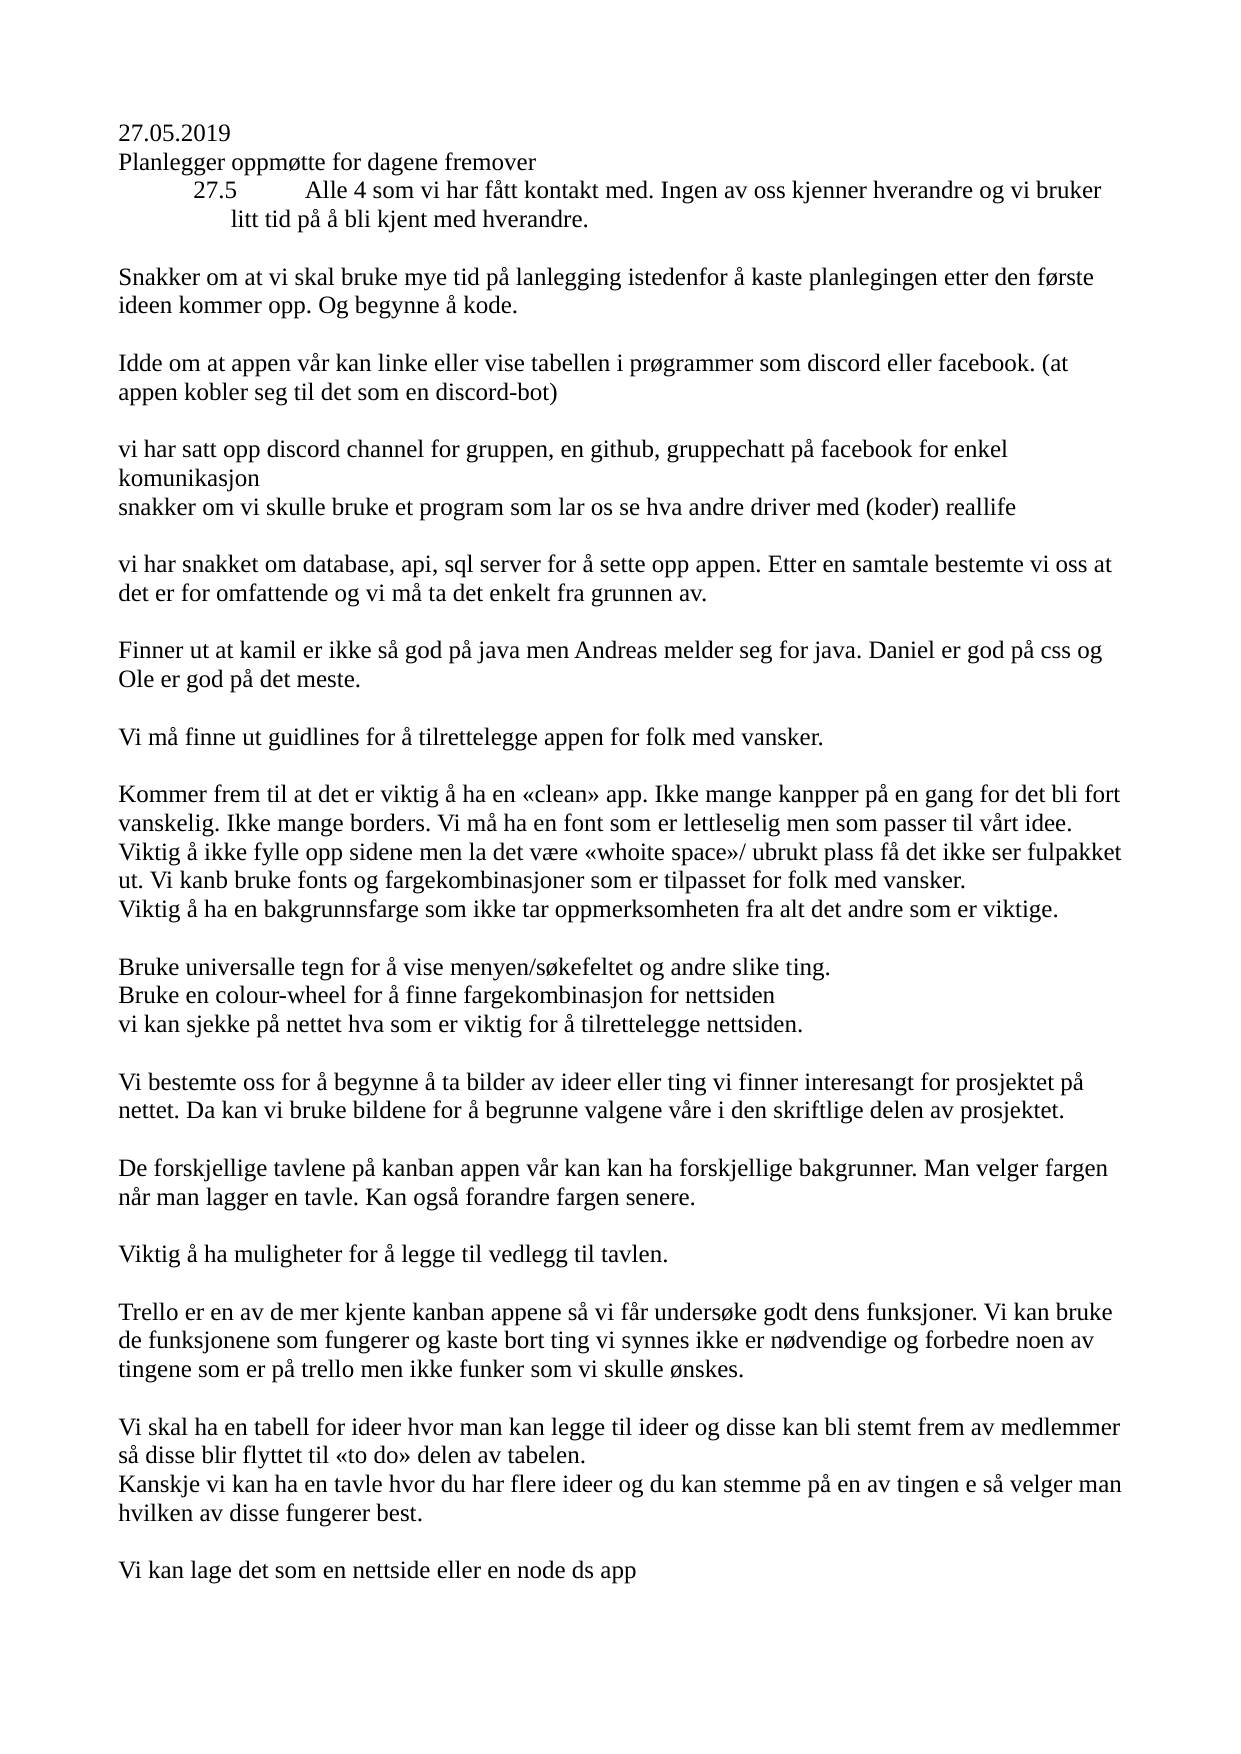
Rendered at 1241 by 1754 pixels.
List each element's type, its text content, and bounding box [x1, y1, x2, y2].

text Idde om at appen vår kan linke eller vise tabellen i prøgrammer som discord eller facebook. (at appen kobler seg til det som en discord-bot) [118, 348, 1122, 406]
text Vi kan lage det som en nettside eller en node ds app [118, 1556, 1122, 1584]
text Viktig å ha muligheter for å legge til vedlegg til tavlen. [118, 1239, 1122, 1268]
text Trello er en av de mer kjente kanban appene så vi får undersøke godt dens funksjoner. Vi kan bruke de funksjonene som fungerer og kaste bort ting vi synnes ikke er nødvendige og forbedre noen av tingene som er på trello men ikke funker som vi skulle ønskes. [118, 1297, 1122, 1383]
text Kommer frem til at det er viktig å ha en «clean» app. Ikke mange kanpper på en gang for det bli fort vanskelig. Ikke mange borders. Vi må ha en font som er lettleselig men som passer til vårt idee. [118, 779, 1122, 837]
text Bruke universalle tegn for å vise menyen/søkefeltet og andre slike ting. [118, 952, 1122, 981]
text Bruke en colour-wheel for å finne fargekombinasjon for nettsiden [118, 981, 1122, 1009]
text Vi bestemte oss for å begynne å ta bilder av ideer eller ting vi finner interesangt for prosjektet på nettet. Da kan vi bruke bildene for å begrunne valgene våre i den skriftlige delen av prosjektet. [118, 1067, 1122, 1124]
text vi har satt opp discord channel for gruppen, en github, gruppechatt på facebook for enkel komunikasjon [118, 434, 1122, 492]
list Alle 4 som vi har fått kontakt med. Ingen av oss kjenner hverandre og vi bruker litt tid på å bli kjent med hverandre. [193, 176, 1122, 233]
text Kanskje vi kan ha en tavle hvor du har flere ideer og du kan stemme på en av tingen e så velger man hvilken av disse fungerer best. [118, 1469, 1122, 1527]
text vi kan sjekke på nettet hva som er viktig for å tilrettelegge nettsiden. [118, 1009, 1122, 1038]
text De forskjellige tavlene på kanban appen vår kan kan ha forskjellige bakgrunner. Man velger fargen når man lagger en tavle. Kan også forandre fargen senere. [118, 1153, 1122, 1211]
text 27.05.2019 [118, 118, 1122, 147]
text Viktig å ha en bakgrunnsfarge som ikke tar oppmerksomheten fra alt det andre som er viktige. [118, 894, 1122, 923]
text Viktig å ikke fylle opp sidene men la det være «whoite space»/ ubrukt plass få det ikke ser fulpakket ut. Vi kanb bruke fonts og fargekombinasjoner som er tilpasset for folk med vansker. [118, 837, 1122, 894]
text Vi må finne ut guidlines for å tilrettelegge appen for folk med vansker. [118, 722, 1122, 751]
text Planlegger oppmøtte for dagene fremover [118, 147, 1122, 176]
text Finner ut at kamil er ikke så god på java men Andreas melder seg for java. Daniel er god på css og Ole er god på det meste. [118, 636, 1122, 693]
text snakker om vi skulle bruke et program som lar os se hva andre driver med (koder) reallife [118, 492, 1122, 521]
text vi har snakket om database, api, sql server for å sette opp appen. Etter en samtale bestemte vi oss at det er for omfattende og vi må ta det enkelt fra grunnen av. [118, 549, 1122, 607]
text Vi skal ha en tabell for ideer hvor man kan legge til ideer og disse kan bli stemt frem av medlemmer så disse blir flyttet til «to do» delen av tabelen. [118, 1412, 1122, 1469]
text Snakker om at vi skal bruke mye tid på lanlegging istedenfor å kaste planlegingen etter den første ideen kommer opp. Og begynne å kode. [118, 262, 1122, 319]
